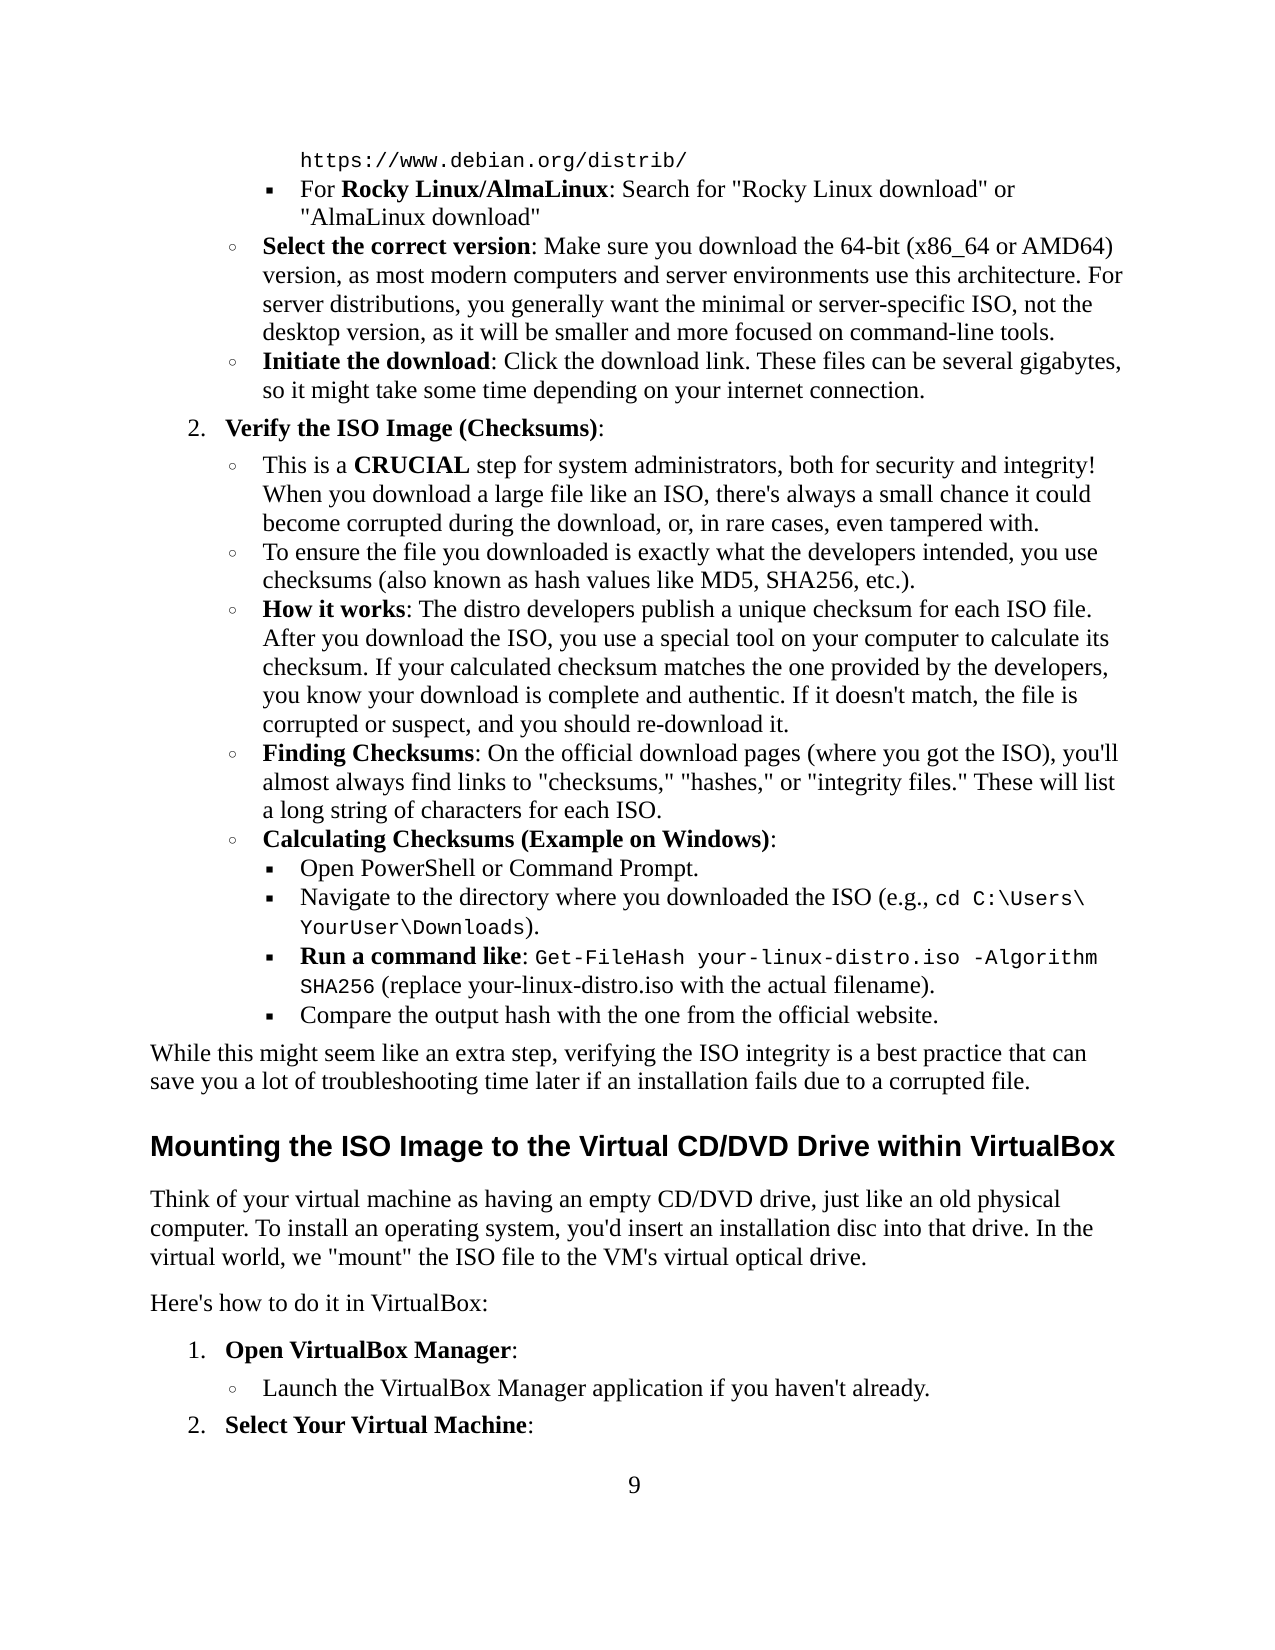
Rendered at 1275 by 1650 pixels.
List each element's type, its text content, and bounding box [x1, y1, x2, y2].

list How it works: The distro developers publish a unique checksum for each ISO file. After you download the ISO, you use a special tool on your computer to calculate its checksum. If your calculated checksum matches the one provided by the developers, you know your download is complete and authentic. If it doesn't match, the file is corrupted or suspect, and you should re-download it. [225, 594, 1125, 738]
list Navigate to the directory where you downloaded the ISO (e.g., cd C:\Users\YourUser\Downloads). [262, 882, 1125, 941]
list Initiate the download: Click the download link. These files can be several gigabytes, so it might take some time depending on your internet connection. [225, 346, 1125, 404]
list This is a CRUCIAL step for system administrators, both for security and integrity! When you download a large file like an ISO, there's always a small chance it could become corrupted during the download, or, in rare cases, even tampered with. [225, 450, 1125, 537]
list For Rocky Linux/AlmaLinux: Search for "Rocky Linux download" or "AlmaLinux download" [262, 174, 1125, 231]
list Finding Checksums: On the official download pages (where you got the ISO), you'll almost always find links to "checksums," "hashes," or "integrity files." These will list a long string of characters for each ISO. [225, 738, 1125, 824]
list Run a command like: Get-FileHash your-linux-distro.iso -Algorithm SHA256 (replace your-linux-distro.iso with the actual filename). [262, 941, 1125, 1000]
list https://www.debian.org/distrib/ [262, 150, 1125, 174]
subtitle Mounting the ISO Image to the Virtual CD/DVD Drive within VirtualBox [150, 1129, 1125, 1163]
list Compare the output hash with the one from the official website. [262, 1000, 1125, 1029]
list Open VirtualBox Manager: [187, 1335, 1125, 1364]
list Launch the VirtualBox Manager application if you haven't already. [225, 1373, 1125, 1401]
list Open PowerShell or Command Prompt. [262, 853, 1125, 882]
list To ensure the file you downloaded is exactly what the developers intended, you use checksums (also known as hash values like MD5, SHA256, etc.). [225, 537, 1125, 594]
text While this might seem like an extra step, verifying the ISO integrity is a best practice that can save you a lot of troubleshooting time later if an installation fails due to a corrupted file. [150, 1038, 1125, 1095]
list Verify the ISO Image (Checksums): [187, 413, 1125, 441]
list Select the correct version: Make sure you download the 64-bit (x86_64 or AMD64) version, as most modern computers and server environments use this architecture. For server distributions, you generally want the minimal or server-specific ISO, not the desktop version, as it will be smaller and more focused on command-line tools. [225, 231, 1125, 346]
text Here's how to do it in VirtualBox: [150, 1288, 1125, 1317]
text Think of your virtual machine as having an empty CD/DVD drive, just like an old physical computer. To install an operating system, you'd insert an installation disc into that drive. In the virtual world, we "mount" the ISO file to the VM's virtual optical drive. [150, 1184, 1125, 1270]
list Calculating Checksums (Example on Windows): [225, 824, 1125, 853]
list Select Your Virtual Machine: [187, 1410, 1125, 1439]
